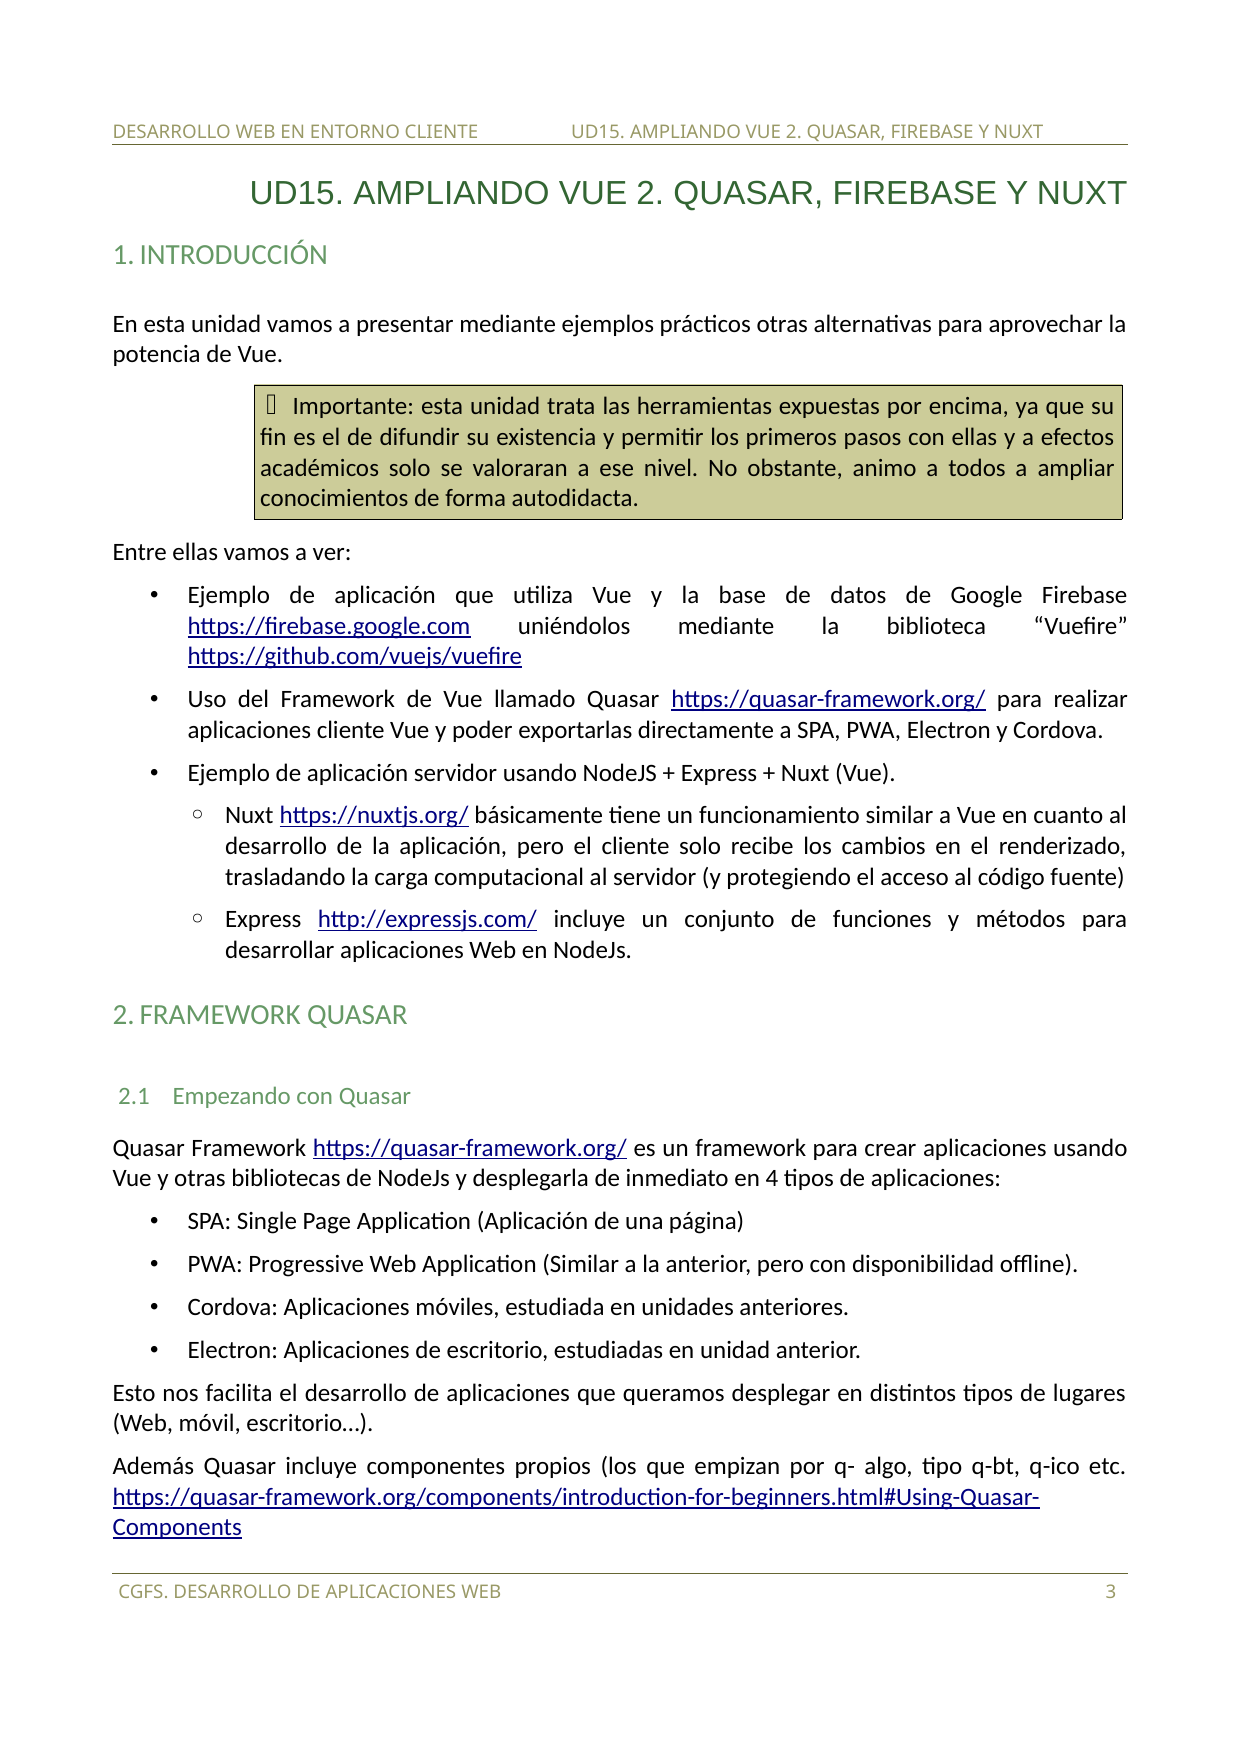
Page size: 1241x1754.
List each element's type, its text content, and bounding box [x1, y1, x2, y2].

list Ejemplo de aplicación que utiliza Vue y la base de datos de Google Firebase https://firebase.google.com uniéndolos mediante la biblioteca “Vuefire” https://github.com/vuejs/vuefire [150, 579, 1128, 671]
subtitle Introducción [112, 236, 1128, 272]
text Esto nos facilita el desarrollo de aplicaciones que queramos desplegar en distintos tipos de lugares (Web, móvil, escritorio…). [112, 1377, 1128, 1438]
list PWA: Progressive Web Application (Similar a la anterior, pero con disponibilidad offline). [150, 1248, 1128, 1279]
list Cordova: Aplicaciones móviles, estudiada en unidades anteriores. [150, 1291, 1128, 1322]
text Entre ellas vamos a ver: [112, 536, 1128, 567]
text En esta unidad vamos a presentar mediante ejemplos prácticos otras alternativas para aprovechar la potencia de Vue. [112, 308, 1128, 369]
list Nuxt https://nuxtjs.org/ básicamente tiene un funcionamiento similar a Vue en cuanto al desarrollo de la aplicación, pero el cliente solo recibe los cambios en el renderizado, trasladando la carga computacional al servidor (y protegiendo el acceso al código fuente) [187, 800, 1128, 891]
list Ejemplo de aplicación servidor usando NodeJS + Express + Nuxt (Vue). [150, 757, 1128, 787]
text Además Quasar incluye componentes propios (los que empizan por q- algo, tipo q-bt, q-ico etc. https://quasar-framework.org/components/introduction-for-beginners.html#Using-Quasar-Components [112, 1450, 1128, 1542]
text  Importante: esta unidad trata las herramientas expuestas por encima, ya que su fin es el de difundir su existencia y permitir los primeros pasos con ellas y a efectos académicos solo se valoraran a ese nivel. No obstante, animo a todos a ampliar conocimientos de forma autodidacta. [255, 386, 1122, 519]
list Express http://expressjs.com/ incluye un conjunto de funciones y métodos para desarrollar aplicaciones Web en NodeJs. [187, 904, 1128, 965]
list Electron: Aplicaciones de escritorio, estudiadas en unidad anterior. [150, 1334, 1128, 1364]
text UD15. Ampliando Vue 2. Quasar, Firebase y Nuxt [112, 173, 1128, 212]
list Uso del Framework de Vue llamado Quasar https://quasar-framework.org/ para realizar aplicaciones cliente Vue y poder exportarlas directamente a SPA, PWA, Electron y Cordova. [150, 683, 1128, 744]
subtitle Framework Quasar [112, 996, 1128, 1032]
list SPA: Single Page Application (Aplicación de una página) [150, 1205, 1128, 1236]
subtitle Empezando con Quasar [112, 1081, 1128, 1111]
text Quasar Framework https://quasar-framework.org/ es un framework para crear aplicaciones usando Vue y otras bibliotecas de NodeJs y desplegarla de inmediato en 4 tipos de aplicaciones: [112, 1132, 1128, 1193]
